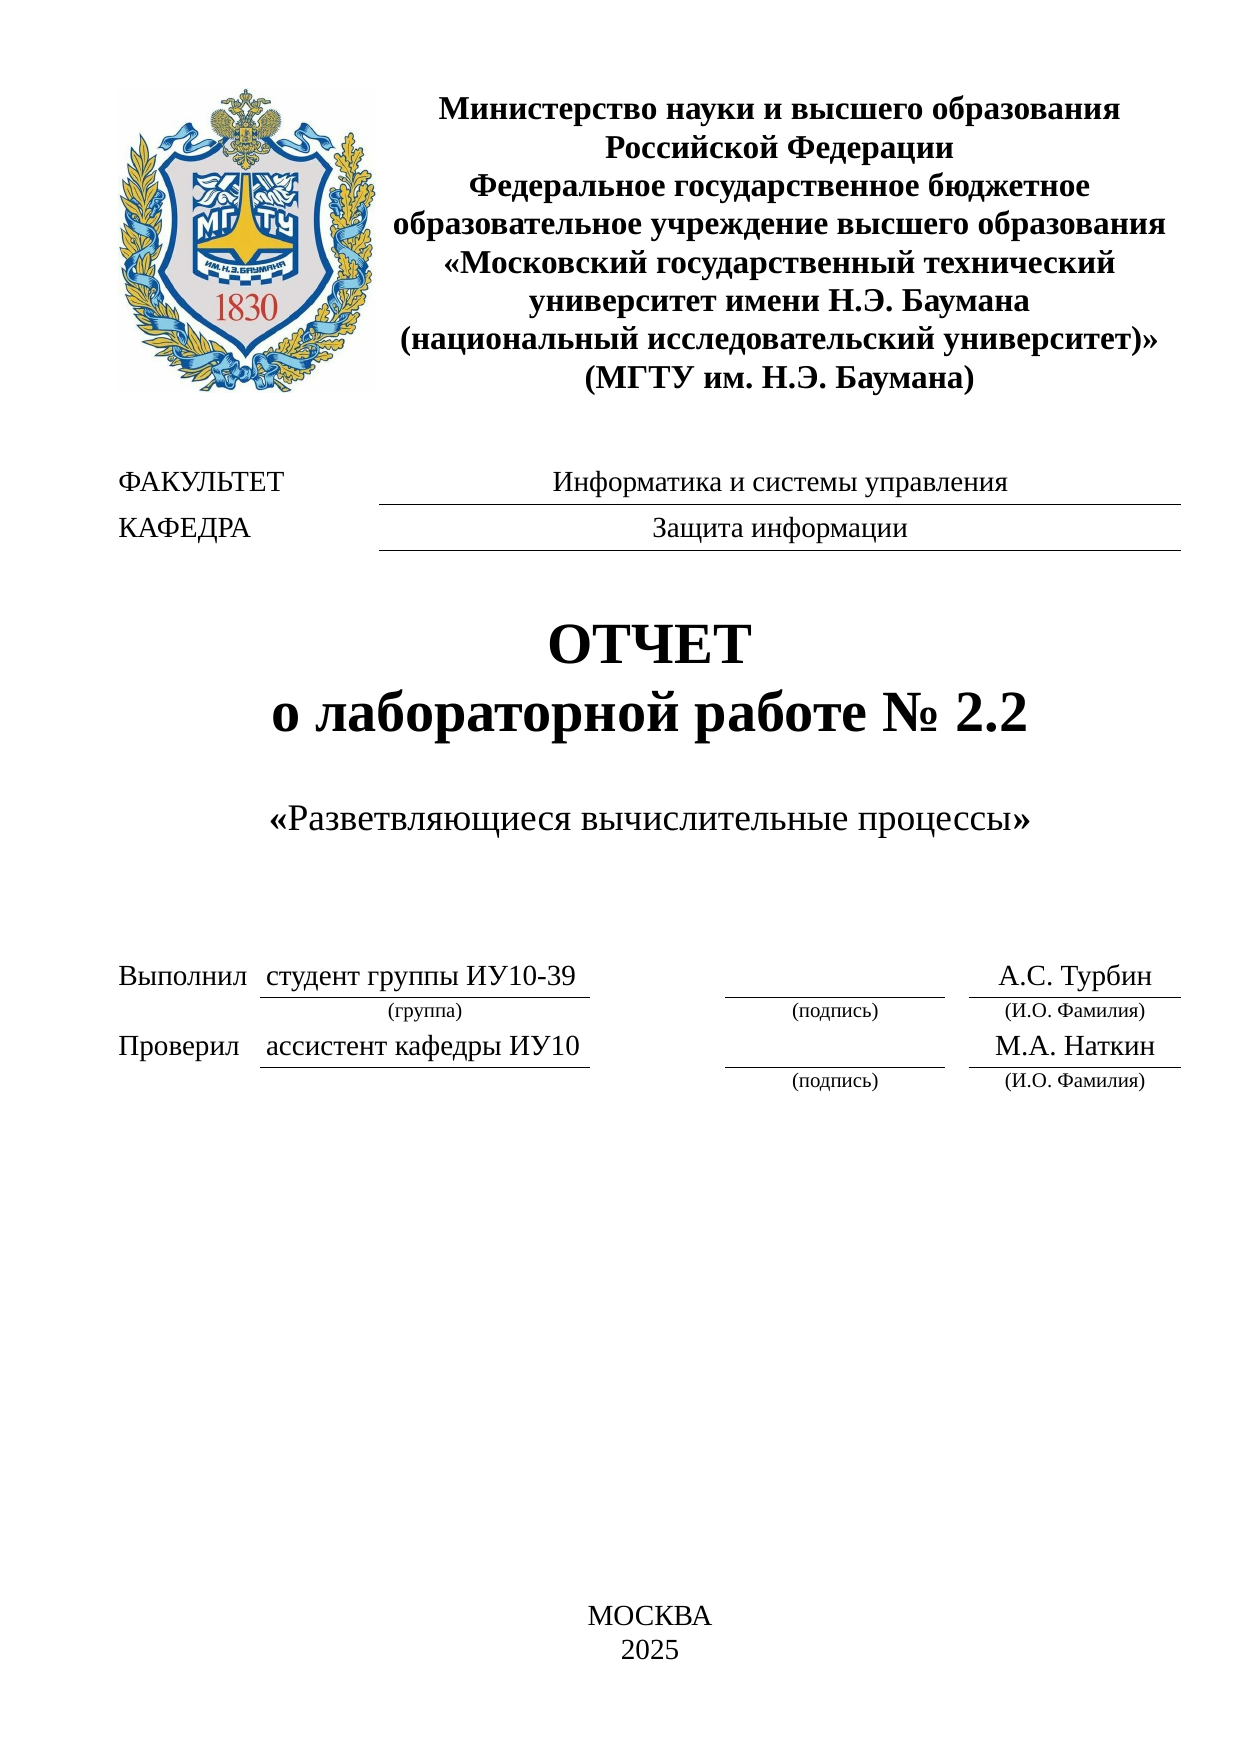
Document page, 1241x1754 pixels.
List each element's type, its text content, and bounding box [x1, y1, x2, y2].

table_cell КАФЕДРА [118, 504, 379, 550]
table_cell Проверил [118, 1022, 260, 1067]
table_cell Защита информации [379, 505, 1181, 550]
table_header А.С. Турбин [969, 952, 1181, 997]
title ОТЧЕТ о лабораторной работе № 2.2 [118, 609, 1181, 743]
table_header студент группы ИУ10-39 [260, 952, 589, 997]
table_cell М.А. Наткин [969, 1022, 1181, 1067]
table_header [725, 952, 945, 997]
table_cell (И.О. Фамилия) [969, 1068, 1181, 1092]
table_cell [118, 997, 260, 1022]
picture [118, 88, 376, 393]
table_header Информатика и системы управления [379, 459, 1181, 504]
table_cell [945, 1067, 969, 1092]
table_cell [725, 1022, 945, 1067]
table_header [590, 952, 725, 997]
table_header ФАКУЛЬТЕТ [118, 459, 379, 504]
table_cell ассистент кафедры ИУ10 [260, 1022, 589, 1067]
table_cell [945, 997, 969, 1022]
table_header Выполнил [118, 952, 260, 997]
table_cell [590, 1067, 725, 1092]
table_cell [590, 997, 725, 1022]
table_cell [945, 1022, 969, 1067]
table_cell [590, 1022, 725, 1067]
table_cell (И.О. Фамилия) [969, 998, 1181, 1022]
table_cell [118, 1067, 260, 1092]
table_cell (подпись) [725, 998, 945, 1022]
subtitle «Разветвляющиеся вычислительные процессы» [118, 796, 1181, 839]
table_cell [260, 1068, 589, 1092]
table_header [945, 952, 969, 997]
picture [0, 0, 300, 38]
table_cell (подпись) [725, 1068, 945, 1092]
table_cell (группа) [260, 998, 589, 1022]
